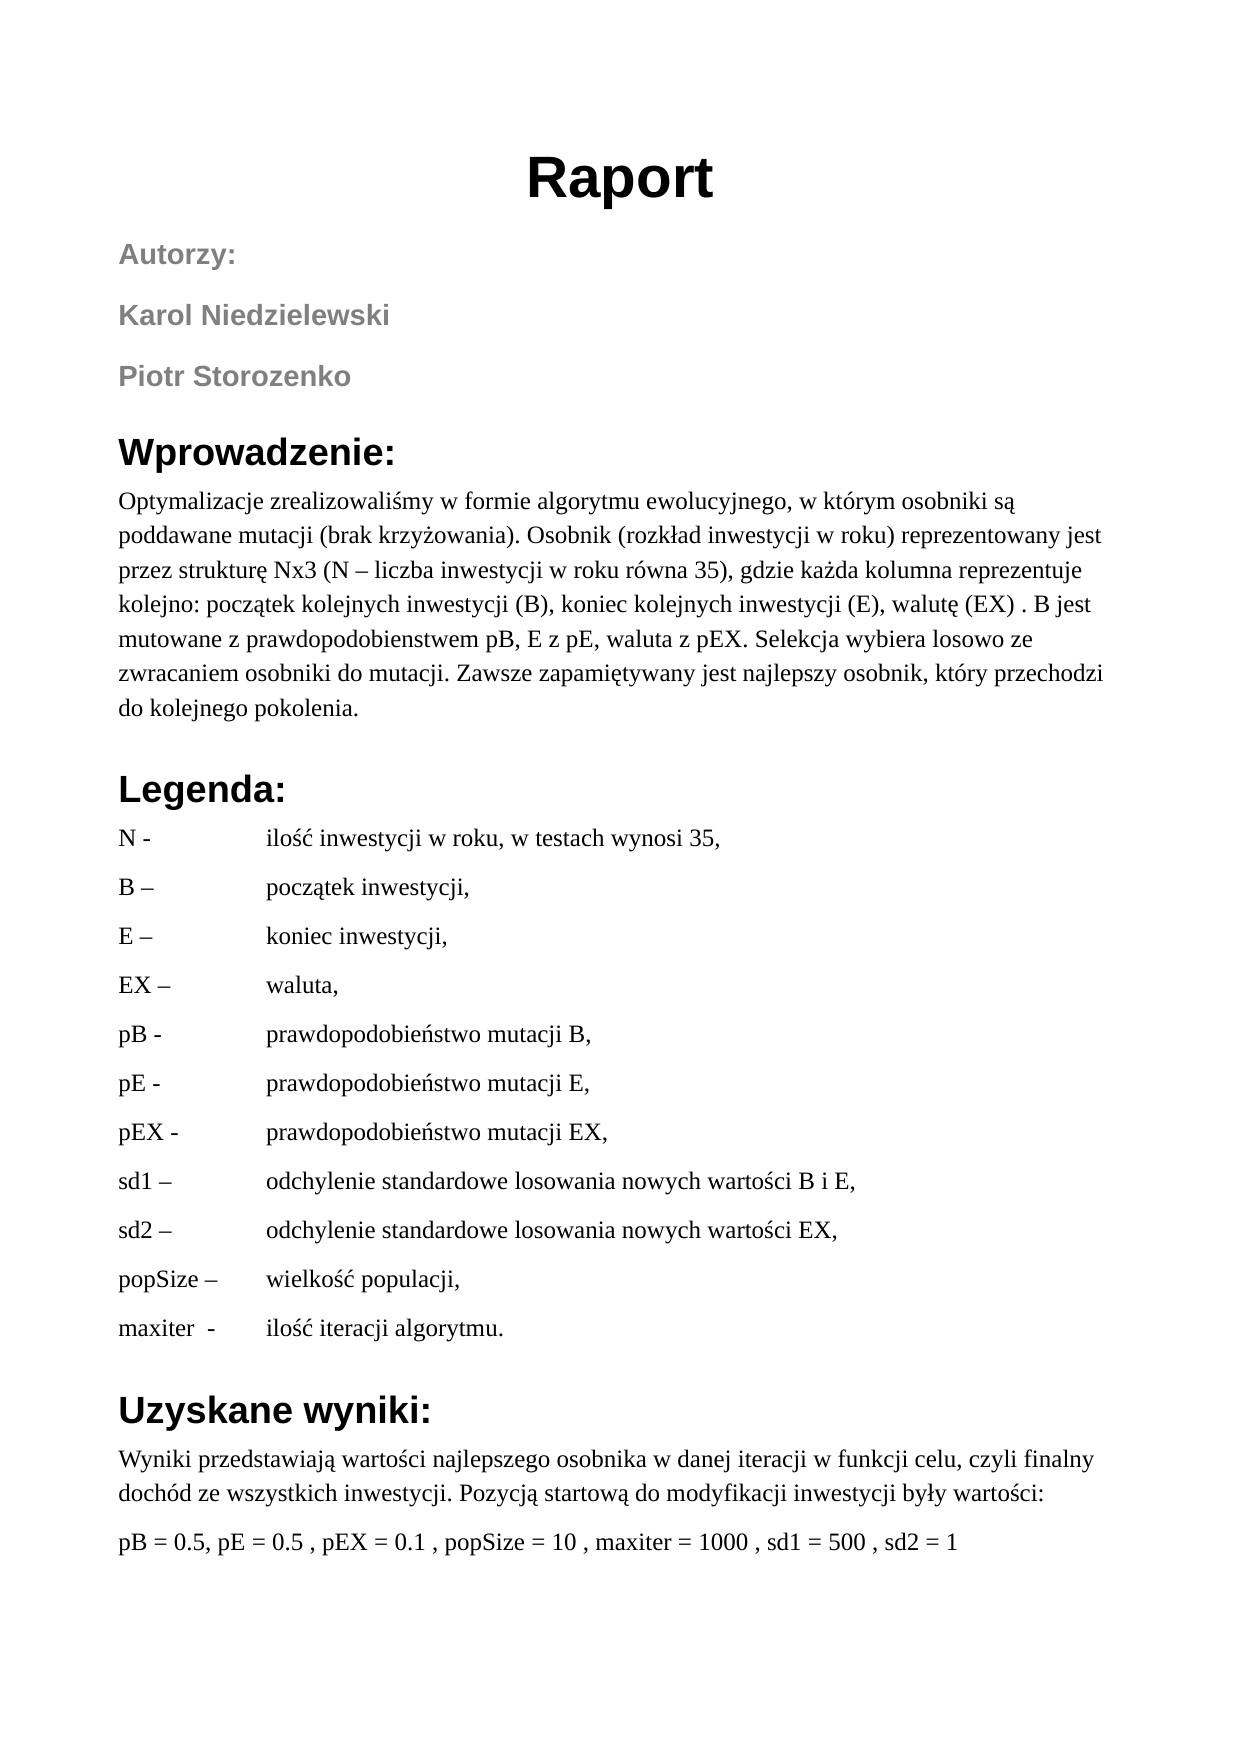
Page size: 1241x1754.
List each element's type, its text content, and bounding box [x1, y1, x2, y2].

text maxiter - ilość iteracji algorytmu. [118, 1313, 1122, 1342]
text sd1 – odchylenie standardowe losowania nowych wartości B i E, [118, 1166, 1122, 1195]
subtitle Piotr Storozenko [118, 358, 1122, 392]
text N - ilość inwestycji w roku, w testach wynosi 35, [118, 823, 1122, 852]
text E – koniec inwestycji, [118, 921, 1122, 950]
text Wyniki przedstawiają wartości najlepszego osobnika w danej iteracji w funkcji celu, czyli finalny dochód ze wszystkich inwestycji. Pozycją startową do modyfikacji inwestycji były wartości: [118, 1444, 1122, 1507]
text B – początek inwestycji, [118, 872, 1122, 901]
text sd2 – odchylenie standardowe losowania nowych wartości EX, [118, 1215, 1122, 1244]
subtitle Autorzy: [118, 237, 1122, 271]
title Raport [118, 143, 1122, 210]
subtitle Karol Niedzielewski [118, 298, 1122, 331]
subtitle Legenda: [118, 767, 1122, 810]
text EX – waluta, [118, 970, 1122, 999]
text pB = 0.5, pE = 0.5 , pEX = 0.1 , popSize = 10 , maxiter = 1000 , sd1 = 500 , sd2 = 1 [118, 1527, 1122, 1556]
text Optymalizacje zrealizowaliśmy w formie algorytmu ewolucyjnego, w którym osobniki są poddawane mutacji (brak krzyżowania). Osobnik (rozkład inwestycji w roku) reprezentowany jest przez strukturę Nx3 (N – liczba inwestycji w roku równa 35), gdzie każda kolumna reprezentuje kolejno: początek kolejnych inwestycji (B), koniec kolejnych inwestycji (E), walutę (EX) . B jest mutowane z prawdopodobienstwem pB, E z pE, waluta z pEX. Selekcja wybiera losowo ze zwracaniem osobniki do mutacji. Zawsze zapamiętywany jest najlepszy osobnik, który przechodzi do kolejnego pokolenia. [118, 486, 1122, 721]
text pB - prawdopodobieństwo mutacji B, [118, 1019, 1122, 1048]
text pE - prawdopodobieństwo mutacji E, [118, 1068, 1122, 1097]
subtitle Uzyskane wyniki: [118, 1387, 1122, 1431]
text popSize – wielkość populacji, [118, 1264, 1122, 1293]
text pEX - prawdopodobieństwo mutacji EX, [118, 1117, 1122, 1146]
subtitle Wprowadzenie: [118, 429, 1122, 473]
